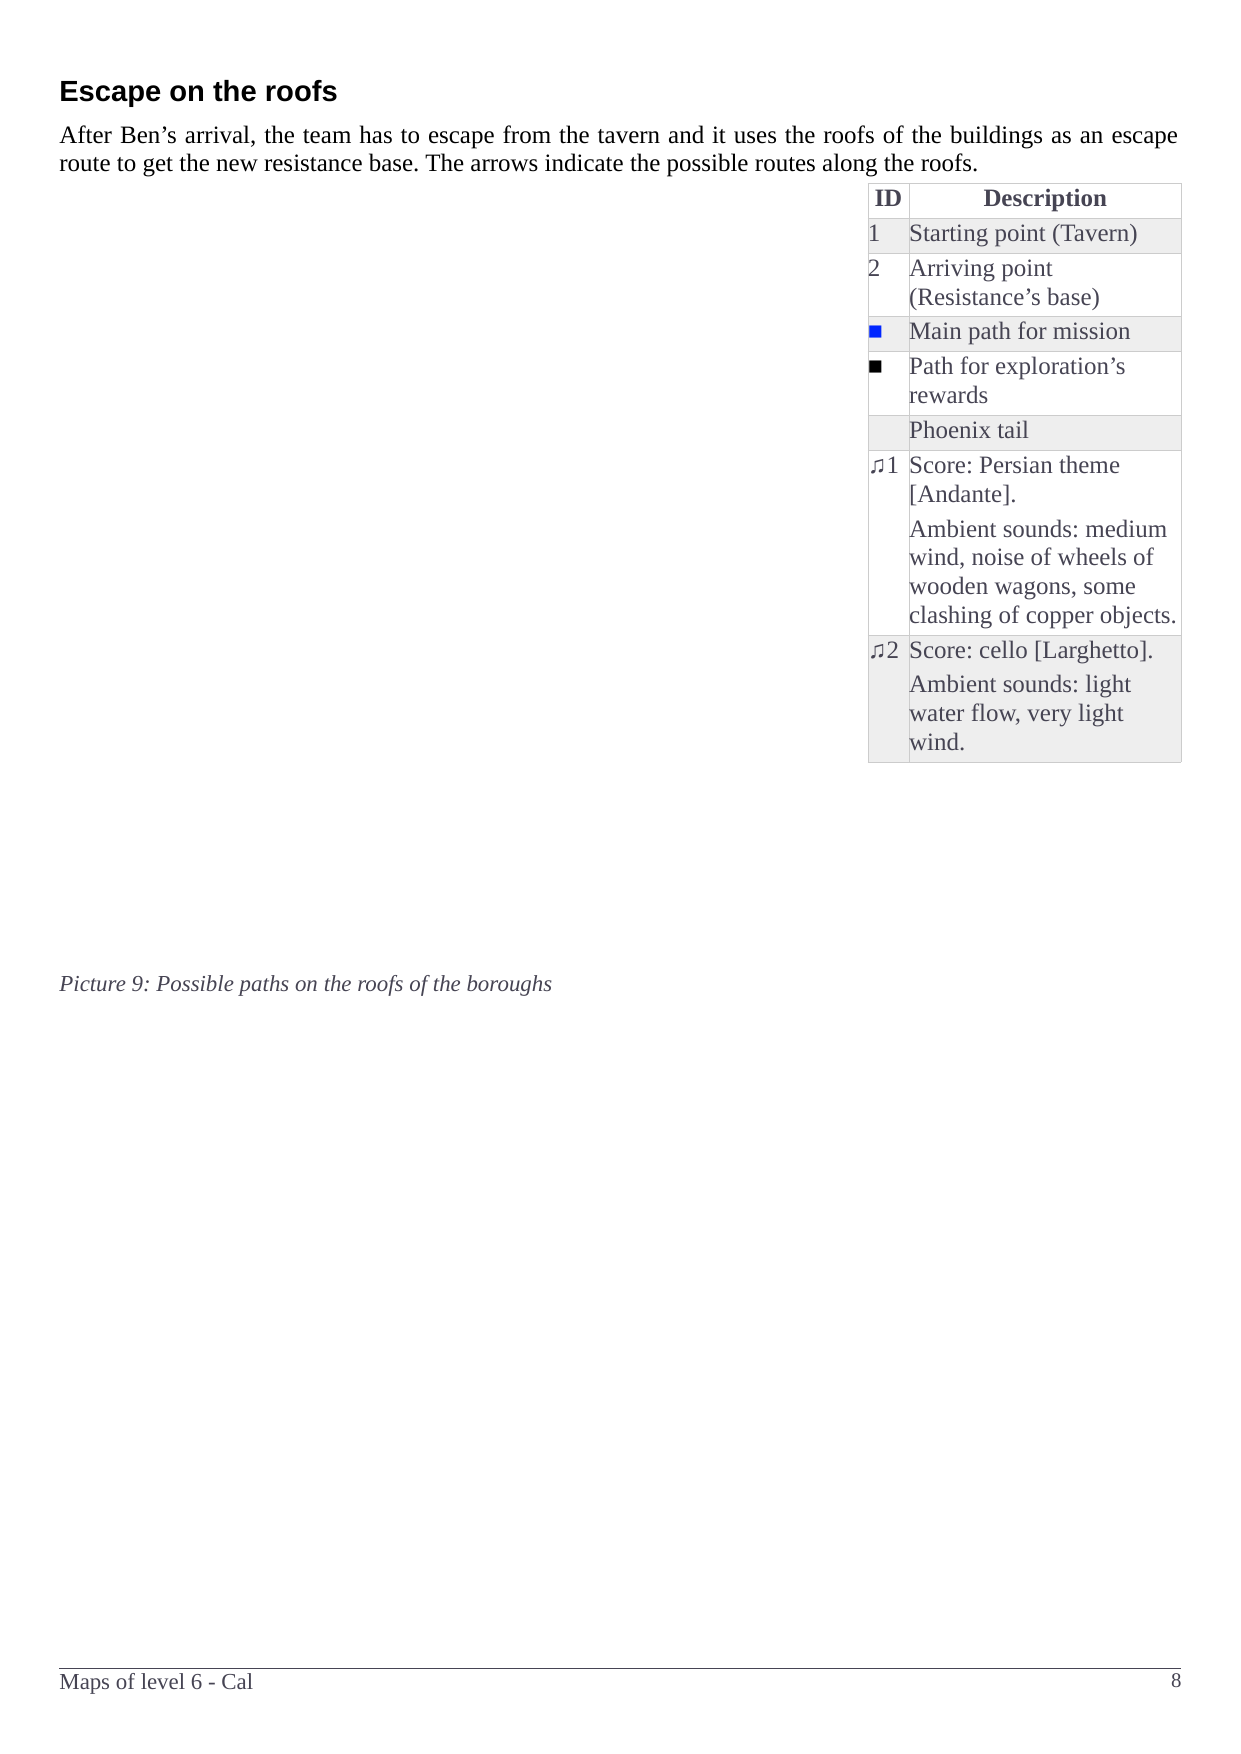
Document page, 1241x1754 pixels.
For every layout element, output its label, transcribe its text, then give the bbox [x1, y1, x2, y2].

table_cell Main path for mission [910, 317, 1181, 351]
table_cell ♫2 [869, 636, 909, 762]
table_cell ■ [869, 317, 909, 351]
table_header ID [869, 184, 909, 218]
table_header [64, 977, 70, 984]
table_cell Score: cello [Larghetto]. Ambient sounds: light water flow, very light wind. [910, 636, 1181, 762]
table_cell Score: Persian theme [Andante]. Ambient sounds: medium wind, noise of wheels of wooden wagons, some clashing of copper objects. [910, 451, 1181, 634]
text After Ben’s arrival, the team has to escape from the tavern and it uses the roofs of the buildings as an escape route to get the new resistance base. The arrows indicate the possible routes along the roofs. [59, 120, 1181, 177]
table_header [850, 183, 1181, 1002]
table_header Description [910, 184, 1181, 218]
table_cell ■ [869, 352, 909, 414]
subtitle Escape on the roofs [59, 74, 1181, 107]
table_cell 1 [869, 219, 909, 253]
table_cell Path for exploration’s rewards [910, 352, 1181, 414]
table_cell Arriving point (Resistance’s base) [910, 254, 1181, 316]
table_cell [869, 416, 909, 450]
table_cell Phoenix tail [910, 416, 1181, 450]
table_header [59, 183, 850, 1002]
table_cell ♫1 [869, 451, 909, 634]
table_cell 2 [869, 254, 909, 316]
table_cell Starting point (Tavern) [910, 219, 1181, 253]
